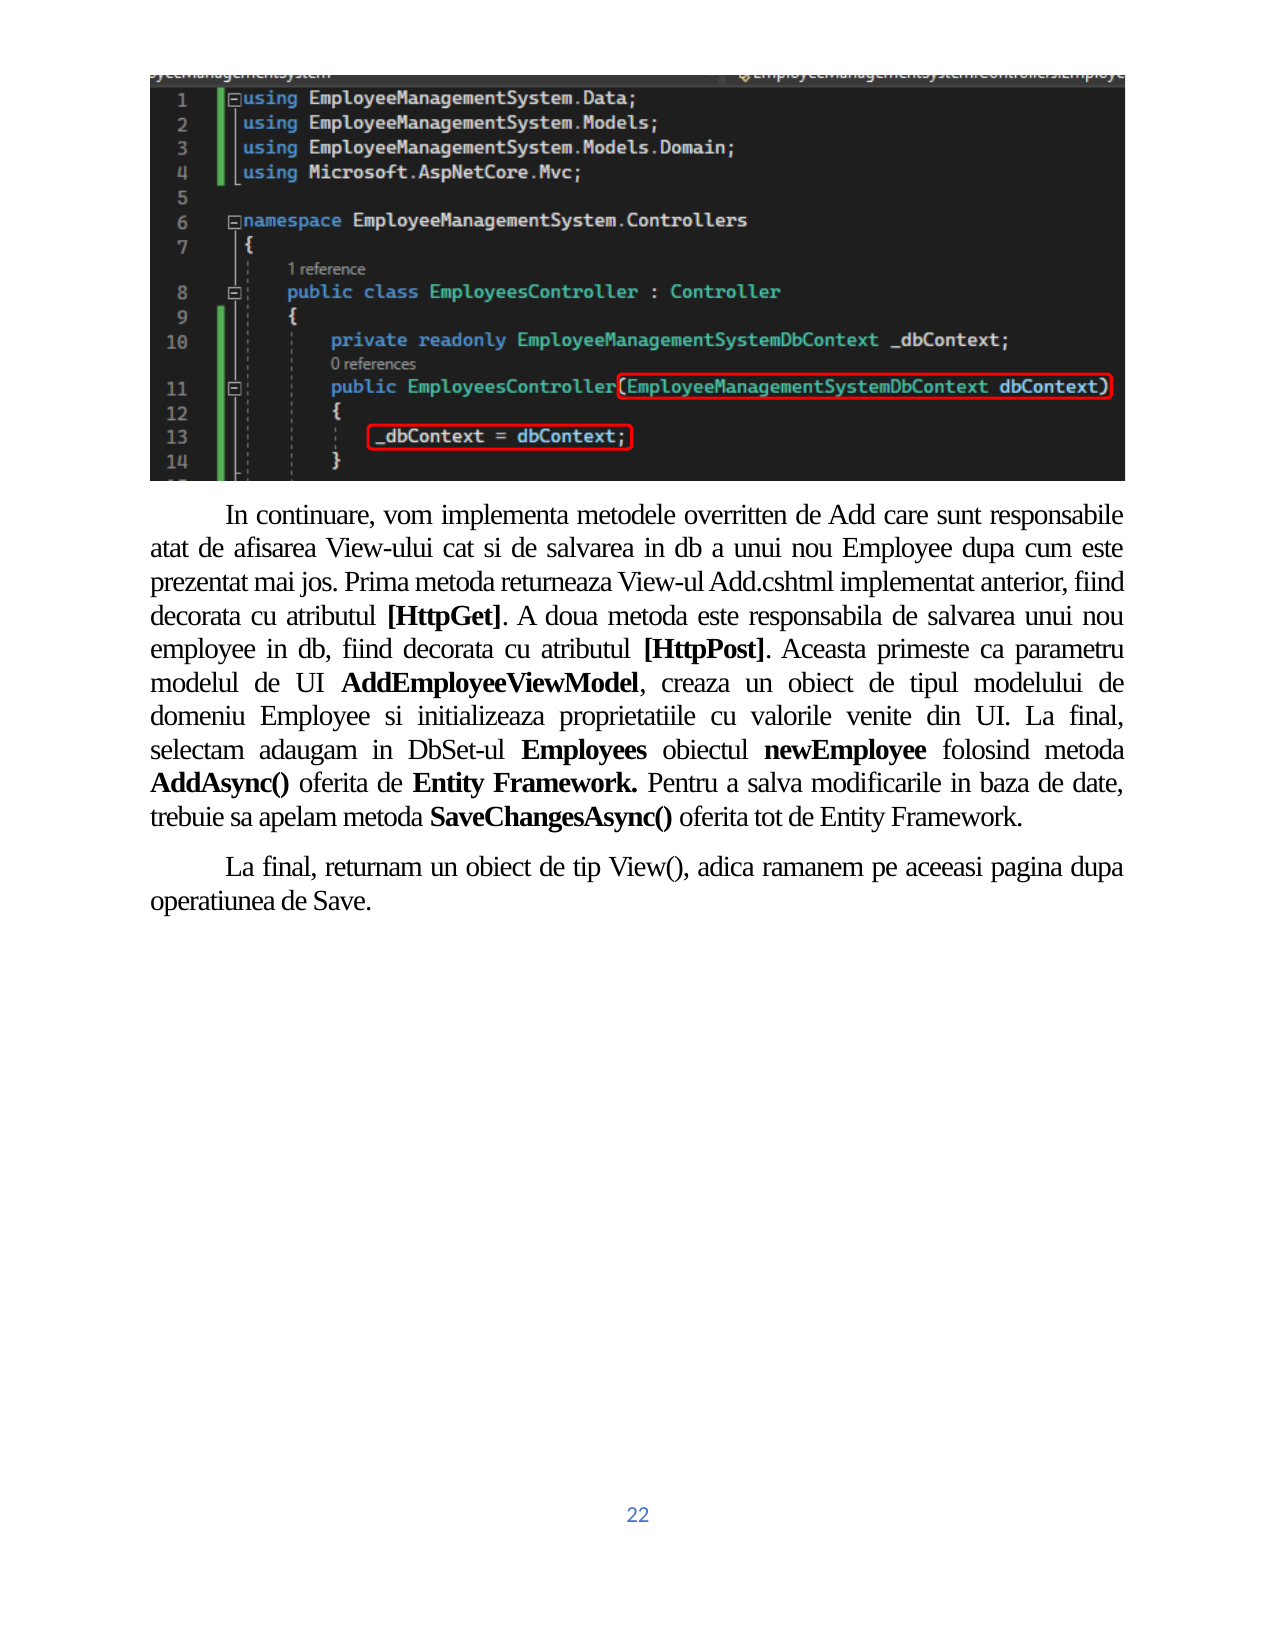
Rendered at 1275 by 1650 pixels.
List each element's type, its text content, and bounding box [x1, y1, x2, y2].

text In continuare, vom implementa metodele overritten de Add care sunt responsabile atat de afisarea View-ului cat si de salvarea in db a unui nou Employee dupa cum este prezentat mai jos. Prima metoda returneaza View-ul Add.cshtml implementat anterior, fiind decorata cu atributul [HttpGet]. A doua metoda este responsabila de salvarea unui nou employee in db, fiind decorata cu atributul [HttpPost]. Aceasta primeste ca parametru modelul de UI AddEmployeeViewModel, creaza un obiect de tipul modelului de domeniu Employee si initializeaza proprietatiile cu valorile venite din UI. La final, selectam adaugam in DbSet-ul Employees obiectul newEmployee folosind metoda AddAsync() oferita de Entity Framework. Pentru a salva modificarile in baza de date, trebuie sa apelam metoda SaveChangesAsync() oferita tot de Entity Framework. [150, 497, 1125, 832]
text La final, returnam un obiect de tip View(), adica ramanem pe aceeasi pagina dupa operatiunea de Save. [150, 849, 1125, 916]
